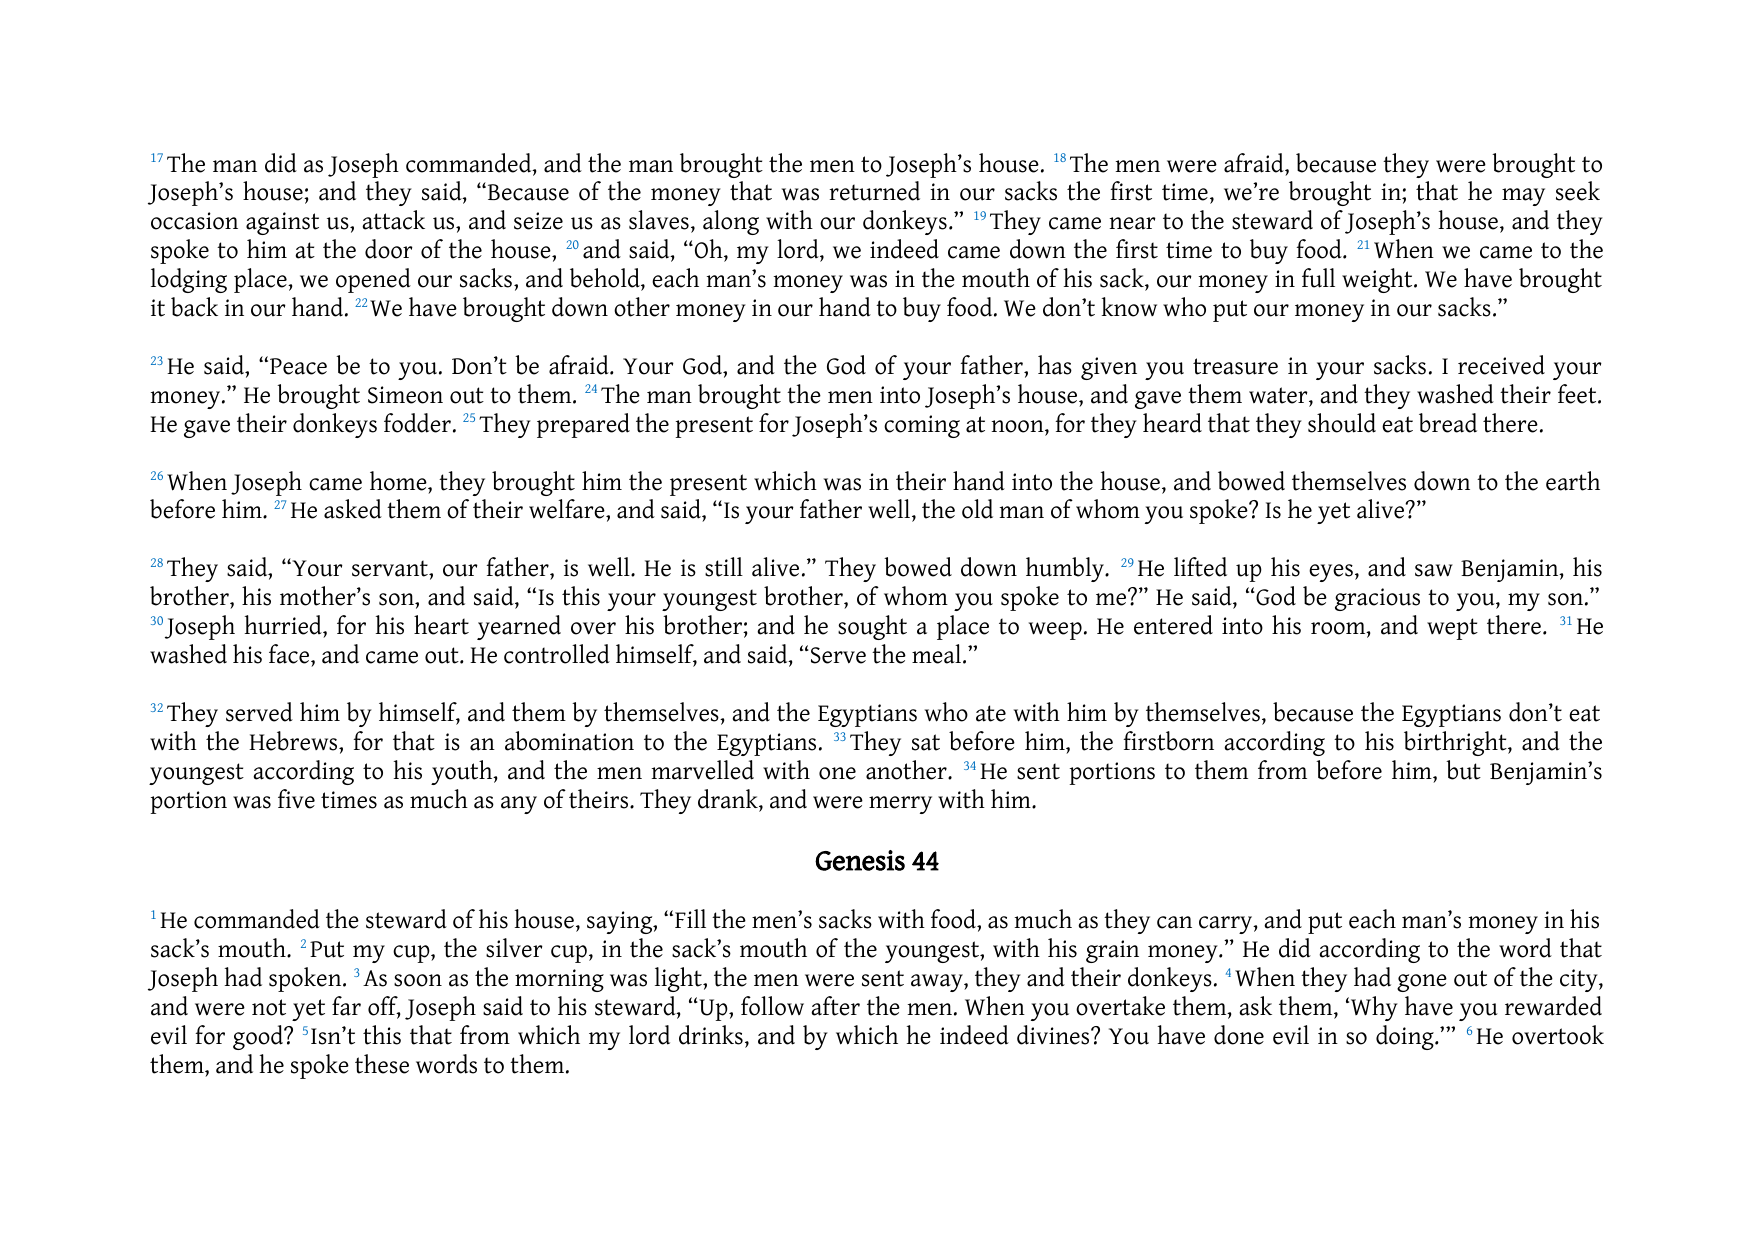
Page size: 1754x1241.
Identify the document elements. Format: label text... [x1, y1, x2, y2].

text 26 When Joseph came home, they brought him the present which was in their hand into the house, and bowed themselves down to the earth before him. 27 He asked them of their welfare, and said, “Is your father well, the old man of whom you spoke? Is he yet alive?” [150, 468, 1604, 526]
text 28 They said, “Your servant, our father, is well. He is still alive.” They bowed down humbly. 29 He lifted up his eyes, and saw Benjamin, his brother, his mother’s son, and said, “Is this your youngest brother, of whom you spoke to me?” He said, “God be gracious to you, my son.” 30 Joseph hurried, for his heart yearned over his brother; and he sought a place to weep. He entered into his room, and wept there. 31 He washed his face, and came out. He controlled himself, and said, “Serve the meal.” [150, 555, 1604, 670]
text 17 The man did as Joseph commanded, and the man brought the men to Joseph’s house. 18 The men were afraid, because they were brought to Joseph’s house; and they said, “Because of the money that was returned in our sacks the first time, we’re brought in; that he may seek occasion against us, attack us, and seize us as slaves, along with our donkeys.” 19 They came near to the steward of Joseph’s house, and they spoke to him at the door of the house, 20 and said, “Oh, my lord, we indeed came down the first time to buy food. 21 When we came to the lodging place, we opened our sacks, and behold, each man’s money was in the mouth of his sack, our money in full weight. We have brought it back in our hand. 22 We have brought down other money in our hand to buy food. We don’t know who put our money in our sacks.” [150, 150, 1604, 323]
text 23 He said, “Peace be to you. Don’t be afraid. Your God, and the God of your father, has given you treasure in your sacks. I received your money.” He brought Simeon out to them. 24 The man brought the men into Joseph’s house, and gave them water, and they washed their feet. He gave their donkeys fodder. 25 They prepared the present for Joseph’s coming at noon, for they heard that they should eat bread there. [150, 352, 1604, 439]
text Genesis 44 [150, 844, 1604, 878]
text 32 They served him by himself, and them by themselves, and the Egyptians who ate with him by themselves, because the Egyptians don’t eat with the Hebrews, for that is an abomination to the Egyptians. 33 They sat before him, the firstborn according to his birthright, and the youngest according to his youth, and the men marvelled with one another. 34 He sent portions to them from before him, but Benjamin’s portion was five times as much as any of theirs. They drank, and were merry with him. [150, 699, 1604, 815]
text 1 He commanded the steward of his house, saying, “Fill the men’s sacks with food, as much as they can carry, and put each man’s money in his sack’s mouth. 2 Put my cup, the silver cup, in the sack’s mouth of the youngest, with his grain money.” He did according to the word that Joseph had spoken. 3 As soon as the morning was light, the men were sent away, they and their donkeys. 4 When they had gone out of the city, and were not yet far off, Joseph said to his steward, “Up, follow after the men. When you overtake them, ask them, ‘Why have you rewarded evil for good? 5 Isn’t this that from which my lord drinks, and by which he indeed divines? You have done evil in so doing.’” 6 He overtook them, and he spoke these words to them. [150, 907, 1604, 1080]
